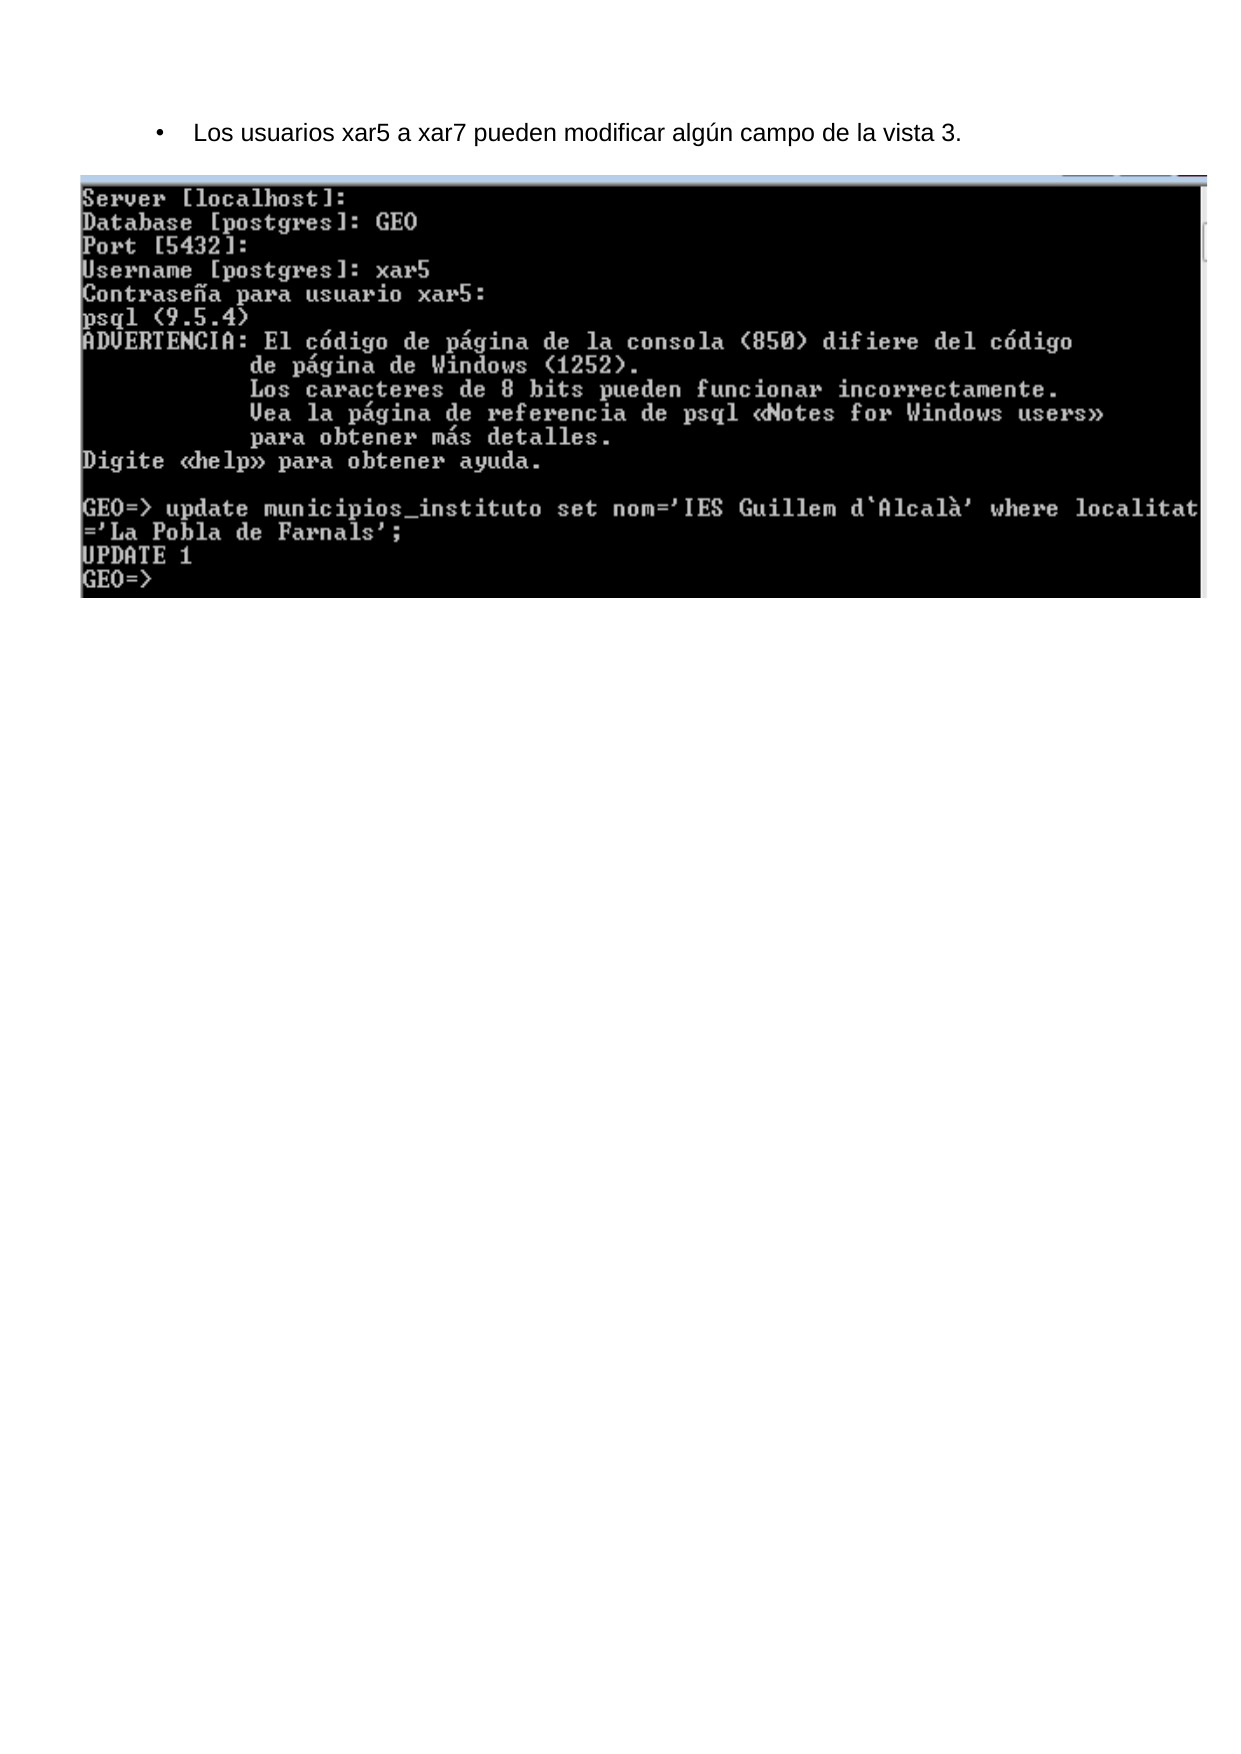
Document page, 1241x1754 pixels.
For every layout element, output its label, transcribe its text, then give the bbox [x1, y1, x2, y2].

picture [80, 175, 1208, 598]
list Los usuarios xar5 a xar7 pueden modificar algún campo de la vista 3. [156, 118, 1122, 147]
